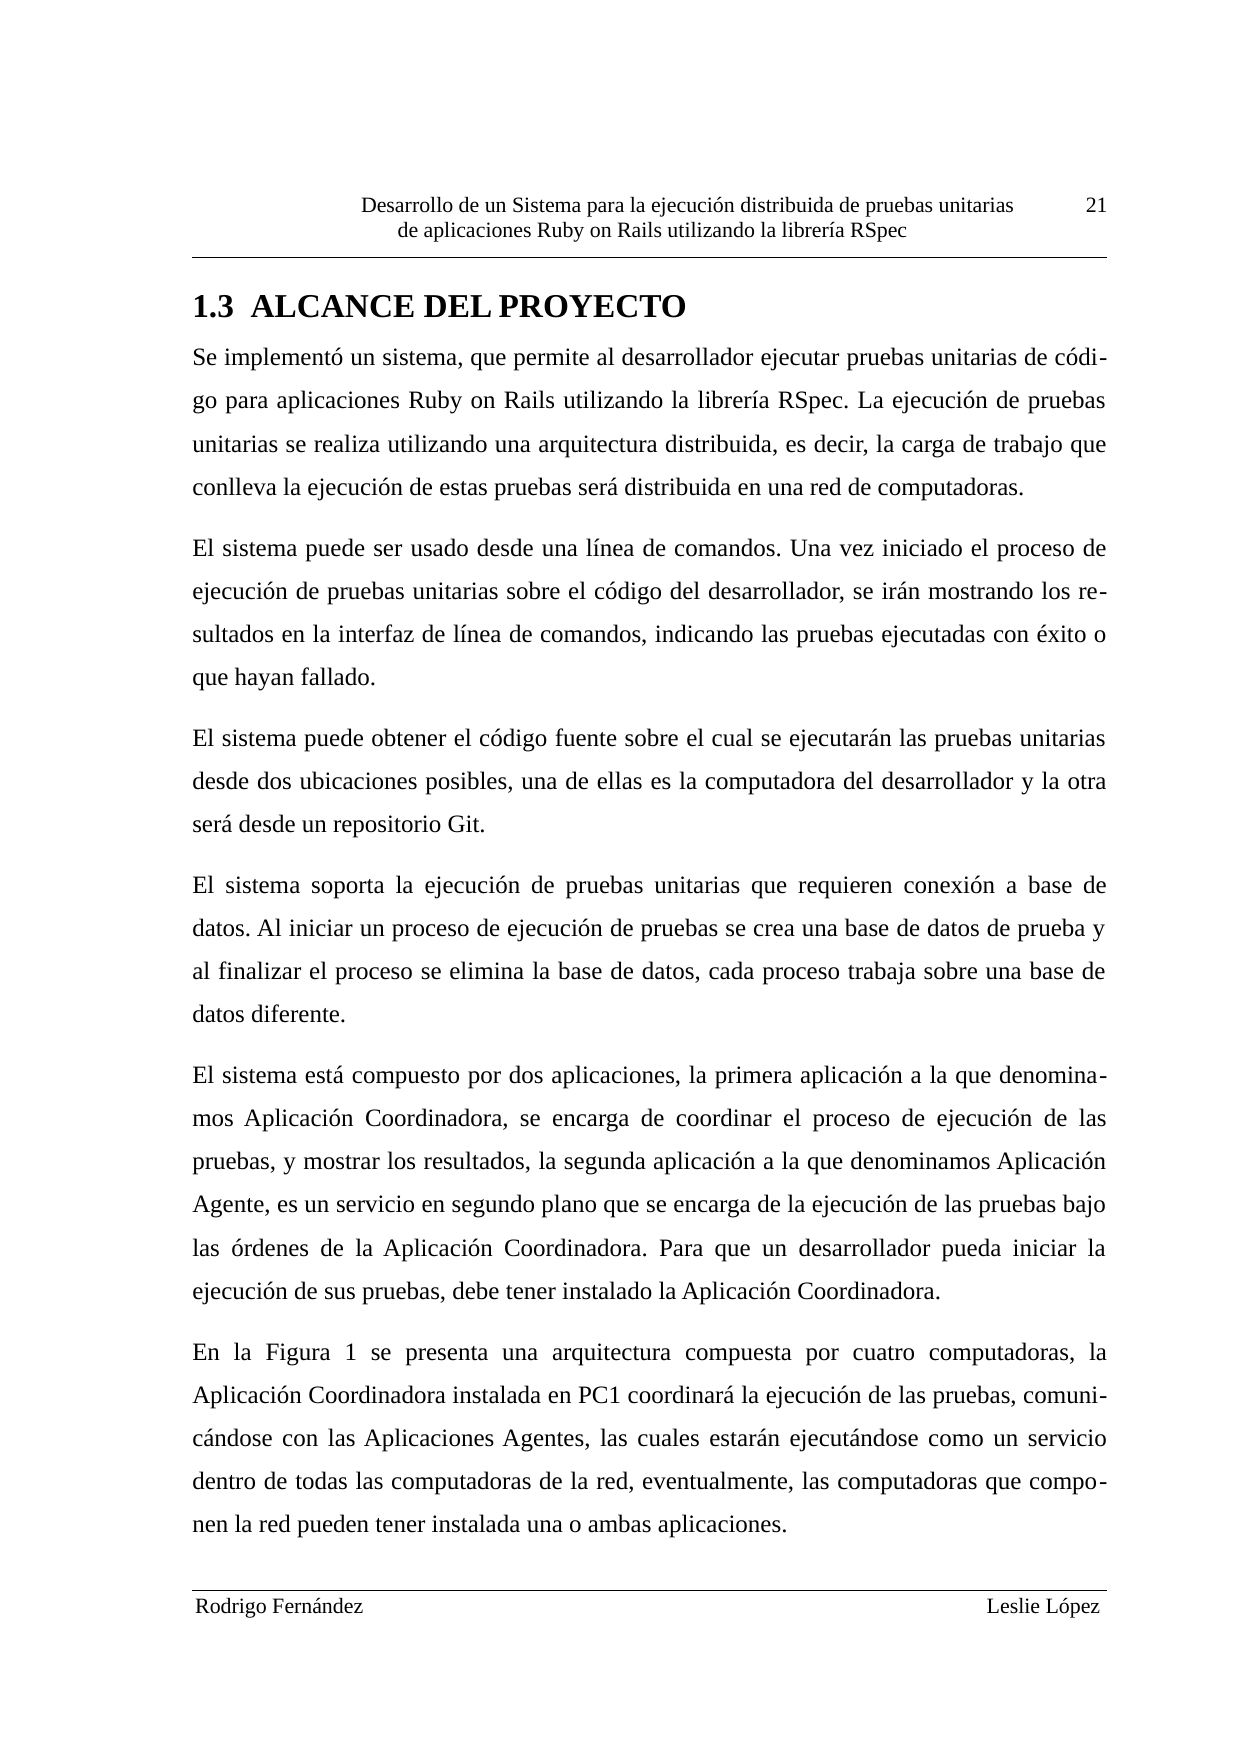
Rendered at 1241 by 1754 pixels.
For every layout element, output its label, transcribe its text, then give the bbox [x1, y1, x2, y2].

text El sistema puede ser usado desde una línea de comandos. Una vez iniciado el proceso de ejecución de pruebas unitarias sobre el código del desarrollador, se irán mostrando los re­sultados en la interfaz de línea de comandos, indicando las pruebas ejecutadas con éxito o que hayan fallado. [192, 533, 1107, 691]
text El sistema soporta la ejecución de pruebas unitarias que requieren conexión a base de datos. Al iniciar un proceso de ejecución de pruebas se crea una base de datos de prueba y al finalizar el proceso se elimina la base de datos, cada proceso trabaja sobre una base de datos diferente. [192, 870, 1107, 1028]
subtitle Alcance del Proyecto [192, 286, 1107, 325]
text En la Figura 1 se presenta una arquitectura compuesta por cuatro computadoras, la Aplicación Coordinadora instalada en PC1 coordinará la ejecución de las pruebas, comuni­cándose con las Aplicaciones Agentes, las cuales estarán ejecutándose como un servicio dentro de todas las computadoras de la red, eventualmente, las computadoras que compo­nen la red pueden tener instalada una o ambas aplicaciones. [192, 1337, 1107, 1538]
text El sistema está compuesto por dos aplicaciones, la primera aplicación a la que denomina­mos Aplicación Coordinadora, se encarga de coordinar el proceso de ejecución de las pruebas, y mostrar los resultados, la segunda aplicación a la que denominamos Aplicación Agente, es un servicio en segundo plano que se encarga de la ejecución de las pruebas bajo las órdenes de la Aplicación Coordinadora. Para que un desarrollador pueda iniciar la ejecución de sus pruebas, debe tener instalado la Aplicación Coordinadora. [192, 1060, 1107, 1304]
text Se implementó un sistema, que permite al desarrollador ejecutar pruebas unitarias de códi­go para aplicaciones Ruby on Rails utilizando la librería RSpec. La ejecución de pruebas unitarias se realiza utilizando una arquitectura distribuida, es decir, la carga de trabajo que conlleva la ejecución de estas pruebas será distribuida en una red de computadoras. [192, 342, 1107, 501]
text El sistema puede obtener el código fuente sobre el cual se ejecutarán las pruebas unitarias desde dos ubicaciones posibles, una de ellas es la computadora del desarrollador y la otra será desde un repositorio Git. [192, 723, 1107, 838]
